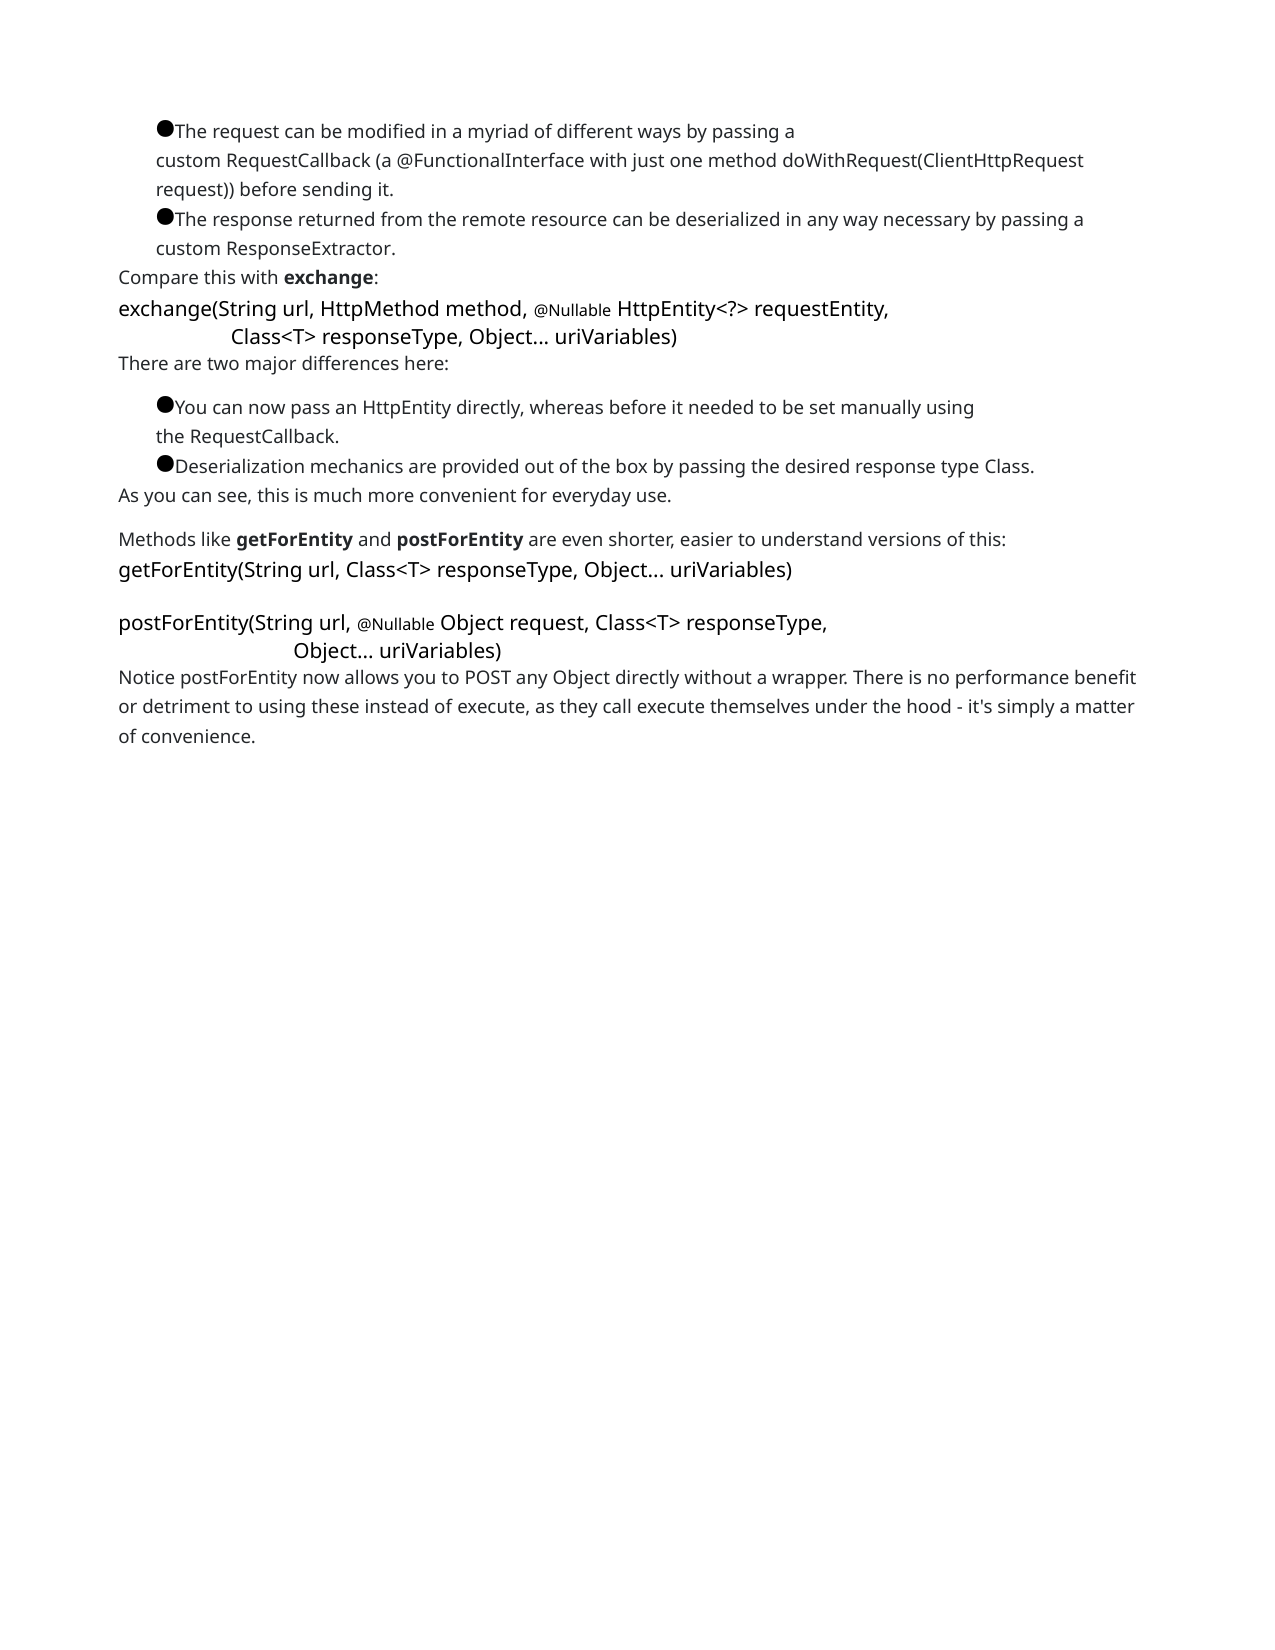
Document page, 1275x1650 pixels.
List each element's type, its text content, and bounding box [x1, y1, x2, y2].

text Methods like getForEntity and postForEntity are even shorter, easier to understand versions of this: [118, 526, 1157, 552]
text Notice postForEntity now allows you to POST any Object directly without a wrapper. There is no performance benefit or detriment to using these instead of execute, as they call execute themselves under the hood - it's simply a matter of convenience. [118, 664, 1157, 749]
list You can now pass an HttpEntity directly, whereas before it needed to be set manually using the RequestCallback. [118, 394, 1157, 449]
text postForEntity(String url, @Nullable Object request, Class<T> responseType, [118, 608, 1157, 636]
text getForEntity(String url, Class<T> responseType, Object... uriVariables) [118, 556, 1157, 584]
list The response returned from the remote resource can be deserialized in any way necessary by passing a custom ResponseExtractor. [118, 206, 1157, 261]
list The request can be modified in a myriad of different ways by passing a custom RequestCallback (a @FunctionalInterface with just one method doWithRequest(ClientHttpRequest request)) before sending it. [118, 118, 1157, 202]
list Deserialization mechanics are provided out of the box by passing the desired response type Class. [118, 453, 1157, 479]
text exchange(String url, HttpMethod method, @Nullable HttpEntity<?> requestEntity, [118, 294, 1157, 322]
text As you can see, this is much more convenient for everyday use. [118, 482, 1157, 508]
text Class<T> responseType, Object... uriVariables) [118, 322, 1157, 351]
text Compare this with exchange: [118, 264, 1157, 290]
text There are two major differences here: [118, 351, 1157, 376]
text Object... uriVariables) [118, 636, 1157, 664]
